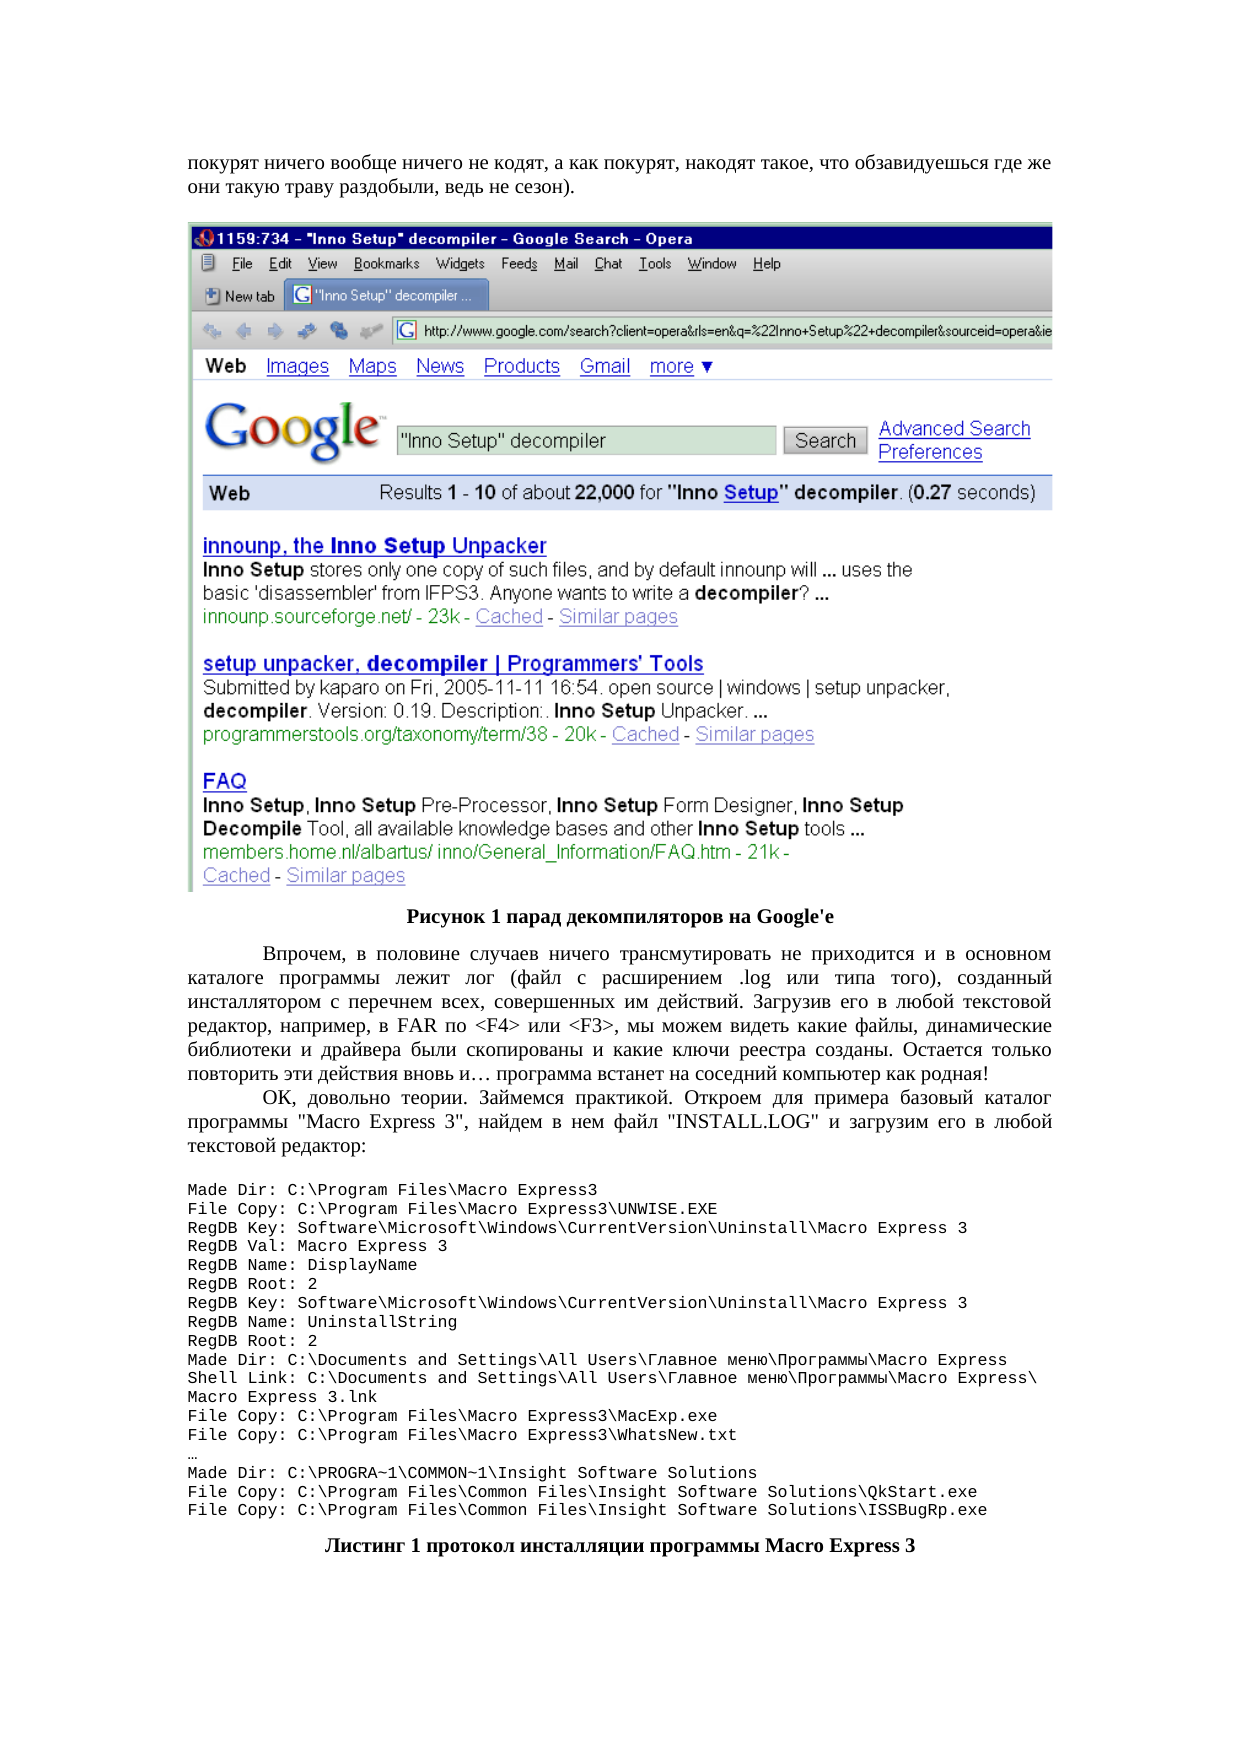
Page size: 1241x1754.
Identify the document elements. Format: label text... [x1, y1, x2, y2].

text File Copy: C:\Program Files\Macro Express3\WhatsNew.txt [187, 1427, 1053, 1445]
text RegDB Key: Software\Microsoft\Windows\CurrentVersion\Uninstall\Macro Express 3 [187, 1294, 1053, 1313]
text покурят ничего вообще ничего не кодят, а как покурят, накодят такое, что обзавидуешься где же они такую траву раздобыли, ведь не сезон). [187, 150, 1053, 198]
text RegDB Name: DisplayName [187, 1257, 1053, 1276]
text Made Dir: C:\PROGRA~1\COMMON~1\Insight Software Solutions [187, 1464, 1053, 1483]
text File Copy: C:\Program Files\Common Files\Insight Software Solutions\ISSBugRp.exe [187, 1502, 1053, 1521]
text RegDB Key: Software\Microsoft\Windows\CurrentVersion\Uninstall\Macro Express 3 [187, 1219, 1053, 1238]
text … [187, 1445, 1053, 1464]
text RegDB Name: UninstallString [187, 1313, 1053, 1332]
text Рисунок 1 парад декомпиляторов на Google'е [187, 904, 1053, 928]
text File Copy: C:\Program Files\Macro Express3\UNWISE.EXE [187, 1200, 1053, 1219]
text Made Dir: C:\Program Files\Macro Express3 [187, 1181, 1053, 1200]
text File Copy: C:\Program Files\Macro Express3\MacExp.exe [187, 1408, 1053, 1427]
text Shell Link: C:\Documents and Settings\All Users\Главное меню\Программы\Macro Express\Macro Express 3.lnk [187, 1370, 1053, 1408]
text RegDB Val: Macro Express 3 [187, 1238, 1053, 1257]
text Листинг 1 протокол инсталляции программы Macro Express 3 [187, 1533, 1053, 1557]
text Впрочем, в половине случаев ничего трансмутировать не приходится и в основном каталоге программы лежит лог (файл с расширением .log или типа того), созданный инсталлятором с перечнем всех, совершенных им действий. Загрузив его в любой текстовой редактор, например, в FAR по <F4> или <F3>, мы можем видеть какие файлы, динамические библиотеки и драйвера были скопированы и какие ключи реестра созданы. Остается только повторить эти действия вновь и… программа встанет на соседний компьютер как родная! [187, 941, 1053, 1085]
text RegDB Root: 2 [187, 1332, 1053, 1351]
text ОК, довольно теории. Займемся практикой. Откроем для примера базовый каталог программы "Macro Express 3", найдем в нем файл "INSTALL.LOG" и загрузим его в любой текстовой редактор: [187, 1085, 1053, 1157]
picture [187, 222, 1053, 892]
text Made Dir: C:\Documents and Settings\All Users\Главное меню\Программы\Macro Express [187, 1351, 1053, 1370]
text RegDB Root: 2 [187, 1276, 1053, 1294]
text File Copy: C:\Program Files\Common Files\Insight Software Solutions\QkStart.exe [187, 1483, 1053, 1502]
